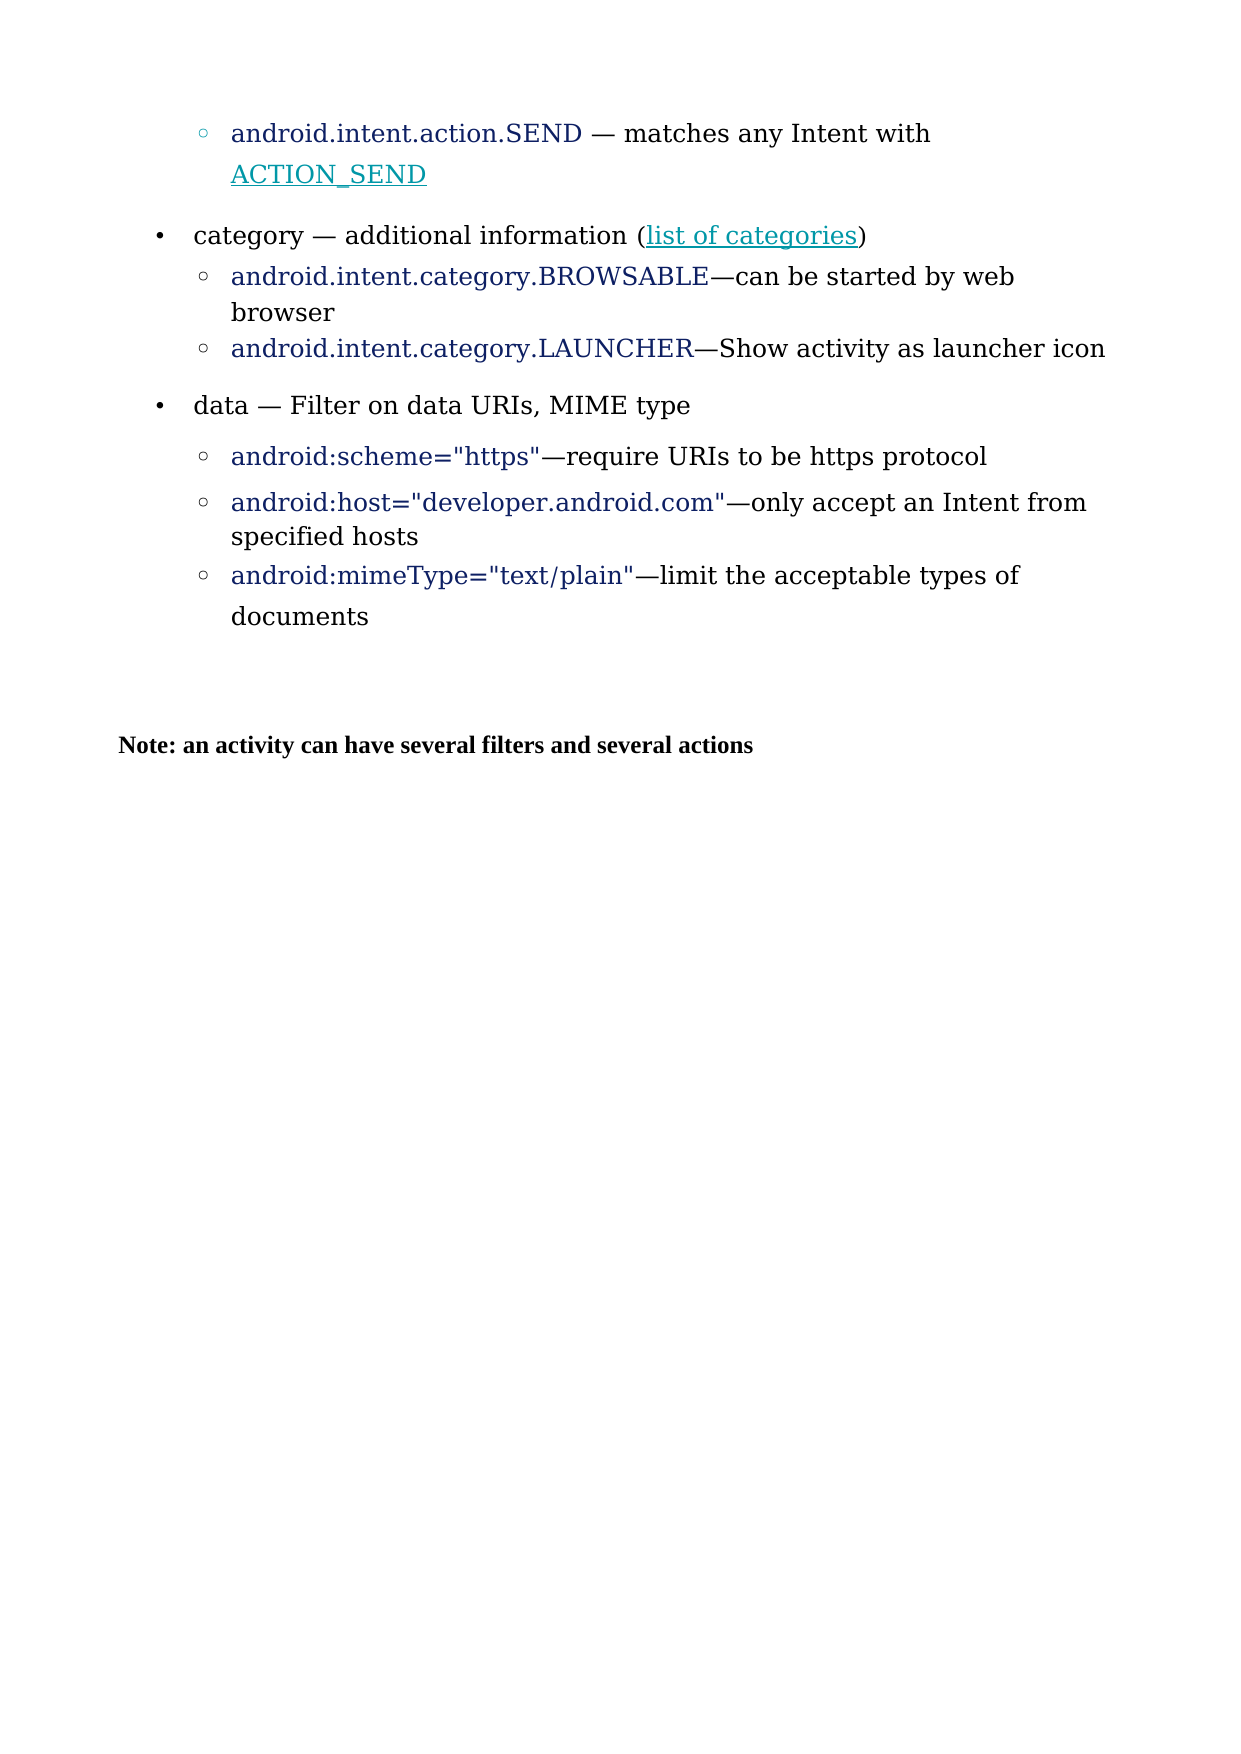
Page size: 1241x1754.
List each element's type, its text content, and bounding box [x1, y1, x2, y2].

list android.intent.category.BROWSABLE—can be started by web browser [193, 261, 1122, 327]
list android:host="developer.android.com"—only accept an Intent from specified hosts [193, 486, 1122, 551]
list android.intent.category.LAUNCHER—Show activity as launcher icon [193, 333, 1122, 363]
list android:scheme="https"—require URIs to be https protocol [193, 441, 1122, 471]
text Note: an activity can have several filters and several actions [118, 730, 1122, 759]
list data — Filter on data URIs, MIME type [156, 390, 1122, 420]
list android.intent.action.SEND — matches any Intent with ACTION_SEND [193, 118, 1122, 189]
list category — additional information (list of categories) [156, 220, 1122, 250]
list android:mimeType="text/plain"—limit the acceptable types of documents [193, 559, 1122, 630]
